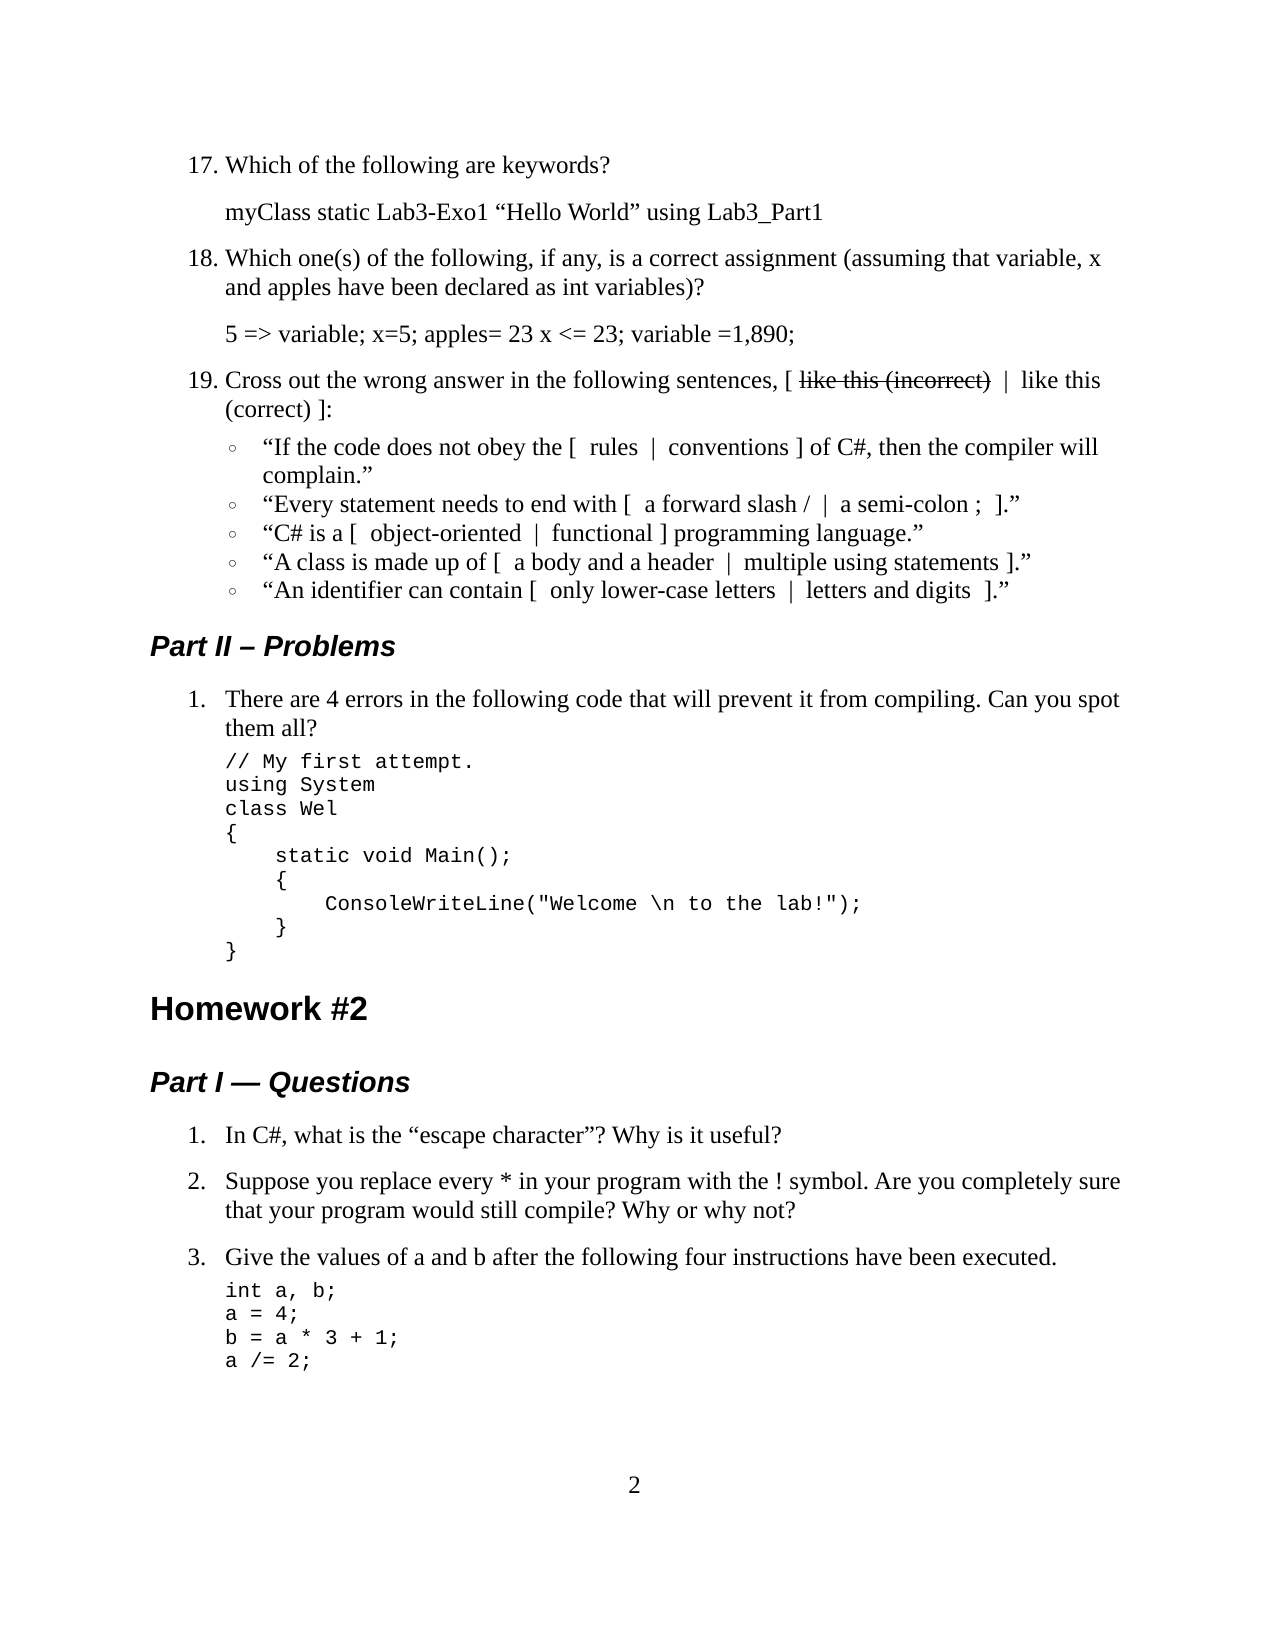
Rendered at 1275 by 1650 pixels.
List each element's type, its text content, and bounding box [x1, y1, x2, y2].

list 5 => variable; x=5; apples= 23 x <= 23; variable =1,890; [187, 319, 1125, 347]
list static void Main(); [187, 845, 1125, 869]
list ConsoleWriteLine("Welcome \n to the lab!"); [187, 893, 1125, 916]
list using System [187, 774, 1125, 798]
list myClass static Lab3-Exo1 “Hello World” using Lab3_Part1 [187, 197, 1125, 225]
list class Wel [187, 798, 1125, 822]
list “C# is a [ object-oriented | functional ] programming language.” [225, 518, 1125, 547]
list “Every statement needs to end with [ a forward slash / | a semi-colon ; ].” [225, 489, 1125, 518]
list a /= 2; [187, 1351, 1125, 1374]
subtitle Part I — Questions [150, 1065, 1125, 1098]
list Suppose you replace every * in your program with the ! symbol. Are you completely sure that your program would still compile? Why or why not? [187, 1166, 1125, 1224]
list { [187, 822, 1125, 845]
subtitle Homework #2 [150, 989, 1125, 1027]
list “An identifier can contain [ only lower-case letters | letters and digits ].” [225, 576, 1125, 604]
list There are 4 errors in the following code that will prevent it from compiling. Can you spot them all? [187, 684, 1125, 742]
list // My first attempt. [187, 751, 1125, 774]
list } [187, 940, 1125, 964]
list { [187, 869, 1125, 893]
list In C#, what is the “escape character”? Why is it useful? [187, 1120, 1125, 1148]
list “A class is made up of [ a body and a header | multiple using statements ].” [225, 547, 1125, 576]
list “If the code does not obey the [ rules | conventions ] of C#, then the compiler will complain.” [225, 432, 1125, 489]
list a = 4; [187, 1303, 1125, 1327]
list b = a * 3 + 1; [187, 1327, 1125, 1351]
list Which of the following are keywords? [187, 150, 1125, 179]
list Which one(s) of the following, if any, is a correct assignment (assuming that variable, x and apples have been declared as int variables)? [187, 243, 1125, 301]
subtitle Part II – Problems [150, 629, 1125, 663]
list Give the values of a and b after the following four instructions have been executed. [187, 1242, 1125, 1271]
list } [187, 916, 1125, 940]
list int a, b; [187, 1279, 1125, 1303]
list Cross out the wrong answer in the following sentences, [ like this (incorrect) | like this (correct) ]: [187, 365, 1125, 423]
